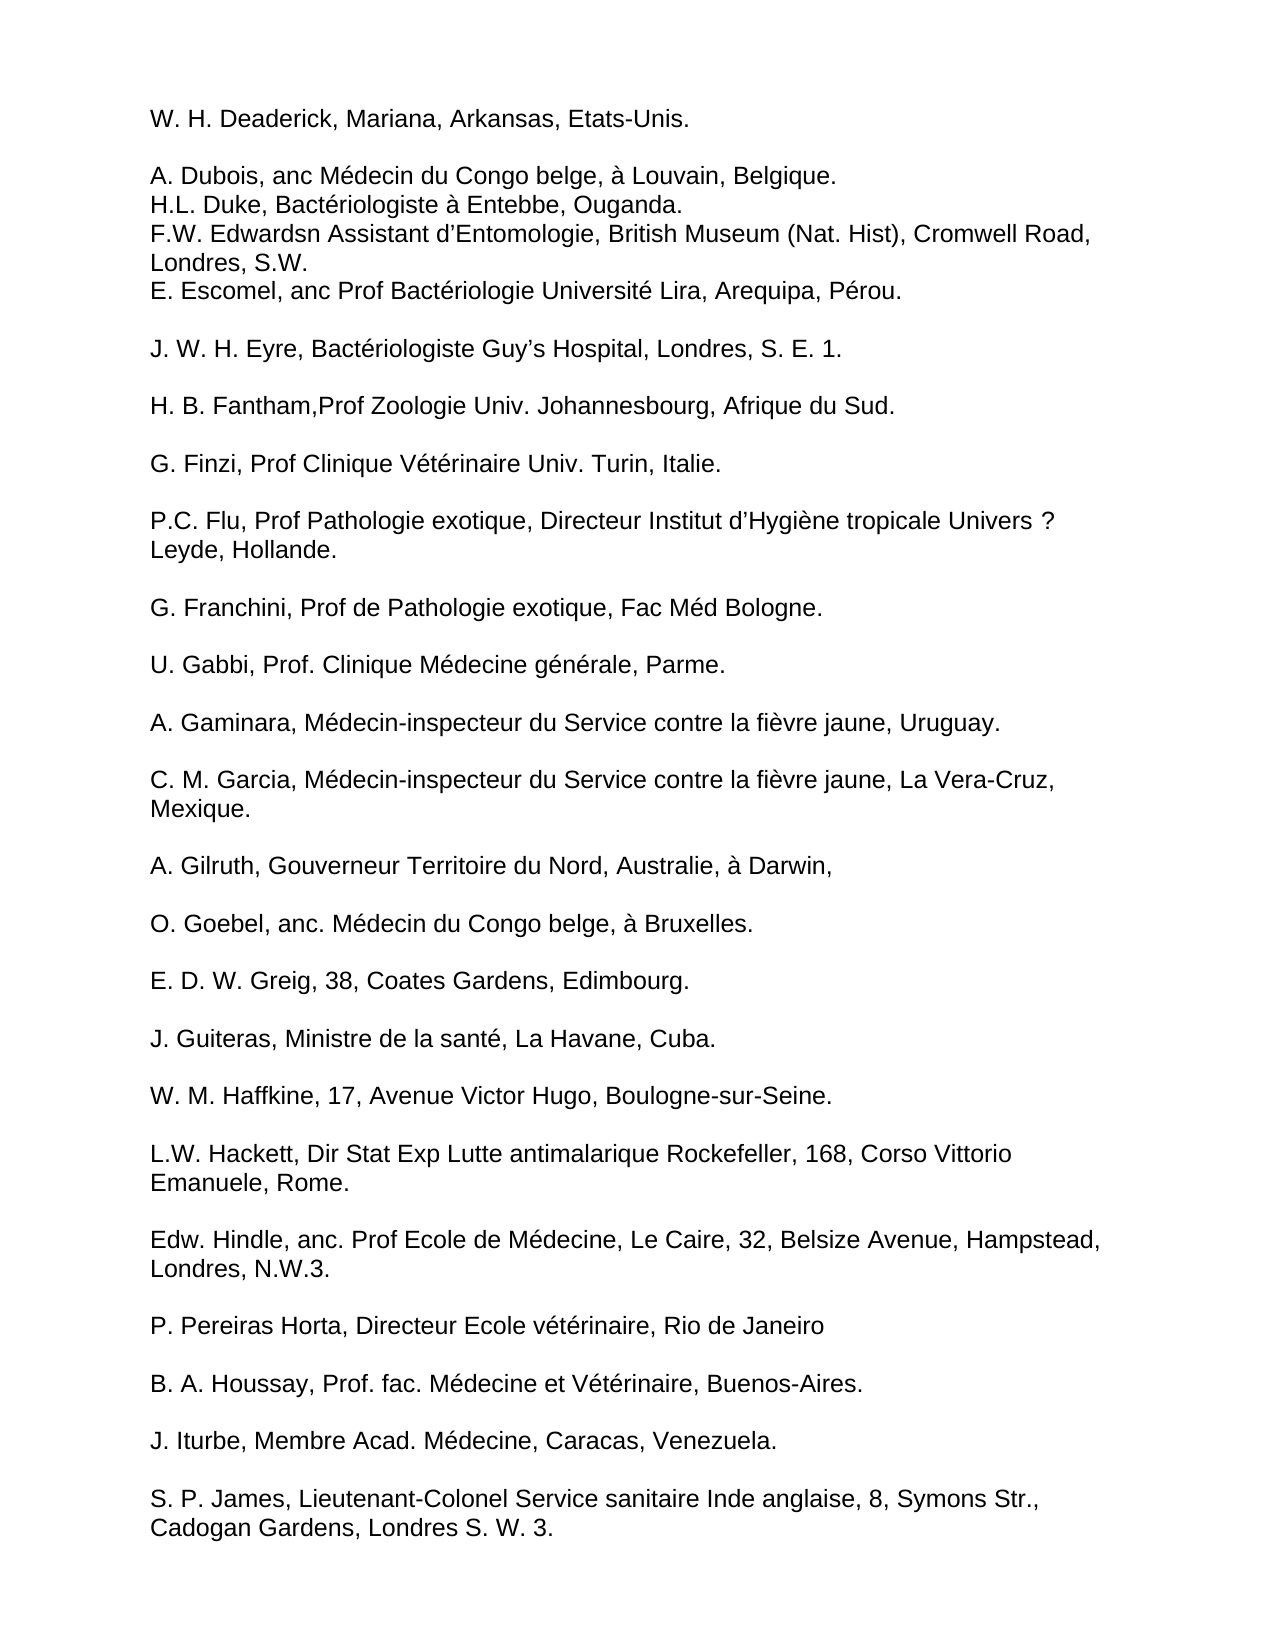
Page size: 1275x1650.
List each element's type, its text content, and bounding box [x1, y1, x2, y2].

text U. Gabbi, Prof. Clinique Médecine générale, Parme. [150, 650, 1125, 679]
text J. Iturbe, Membre Acad. Médecine, Caracas, Venezuela. [150, 1426, 1125, 1455]
text Edw. Hindle, anc. Prof Ecole de Médecine, Le Caire, 32, Belsize Avenue, Hampstead, Londres, N.W.3. [150, 1225, 1125, 1282]
text H.L. Duke, Bactériologiste à Entebbe, Ouganda. [150, 190, 1125, 219]
text O. Goebel, anc. Médecin du Congo belge, à Bruxelles. [150, 909, 1125, 937]
text H. B. Fantham,Prof Zoologie Univ. Johannesbourg, Afrique du Sud. [150, 391, 1125, 420]
text G. Franchini, Prof de Pathologie exotique, Fac Méd Bologne. [150, 592, 1125, 621]
text F.W. Edwardsn Assistant d’Entomologie, British Museum (Nat. Hist), Cromwell Road, Londres, S.W. [150, 219, 1125, 276]
text E. D. W. Greig, 38, Coates Gardens, Edimbourg. [150, 966, 1125, 995]
text S. P. James, Lieutenant-Colonel Service sanitaire Inde anglaise, 8, Symons Str., Cadogan Gardens, Londres S. W. 3. [150, 1484, 1125, 1541]
text W. H. Deaderick, Mariana, Arkansas, Etats-Unis. [150, 104, 1125, 132]
text J. Guiteras, Ministre de la santé, La Havane, Cuba. [150, 1024, 1125, 1052]
text J. W. H. Eyre, Bactériologiste Guy’s Hospital, Londres, S. E. 1. [150, 334, 1125, 362]
text G. Finzi, Prof Clinique Vétérinaire Univ. Turin, Italie. [150, 449, 1125, 477]
text E. Escomel, anc Prof Bactériologie Université Lira, Arequipa, Pérou. [150, 276, 1125, 305]
text P. Pereiras Horta, Directeur Ecole vétérinaire, Rio de Janeiro [150, 1311, 1125, 1340]
text A. Gilruth, Gouverneur Territoire du Nord, Australie, à Darwin, [150, 851, 1125, 880]
text L.W. Hackett, Dir Stat Exp Lutte antimalarique Rockefeller, 168, Corso Vittorio Emanuele, Rome. [150, 1139, 1125, 1196]
text C. M. Garcia, Médecin-inspecteur du Service contre la fièvre jaune, La Vera-Cruz, Mexique. [150, 765, 1125, 822]
text P.C. Flu, Prof Pathologie exotique, Directeur Institut d’Hygiène tropicale Univers ? Leyde, Hollande. [150, 506, 1125, 564]
text A. Gaminara, Médecin-inspecteur du Service contre la fièvre jaune, Uruguay. [150, 707, 1125, 736]
text A. Dubois, anc Médecin du Congo belge, à Louvain, Belgique. [150, 161, 1125, 190]
text W. M. Haffkine, 17, Avenue Victor Hugo, Boulogne-sur-Seine. [150, 1081, 1125, 1110]
text B. A. Houssay, Prof. fac. Médecine et Vétérinaire, Buenos-Aires. [150, 1369, 1125, 1397]
